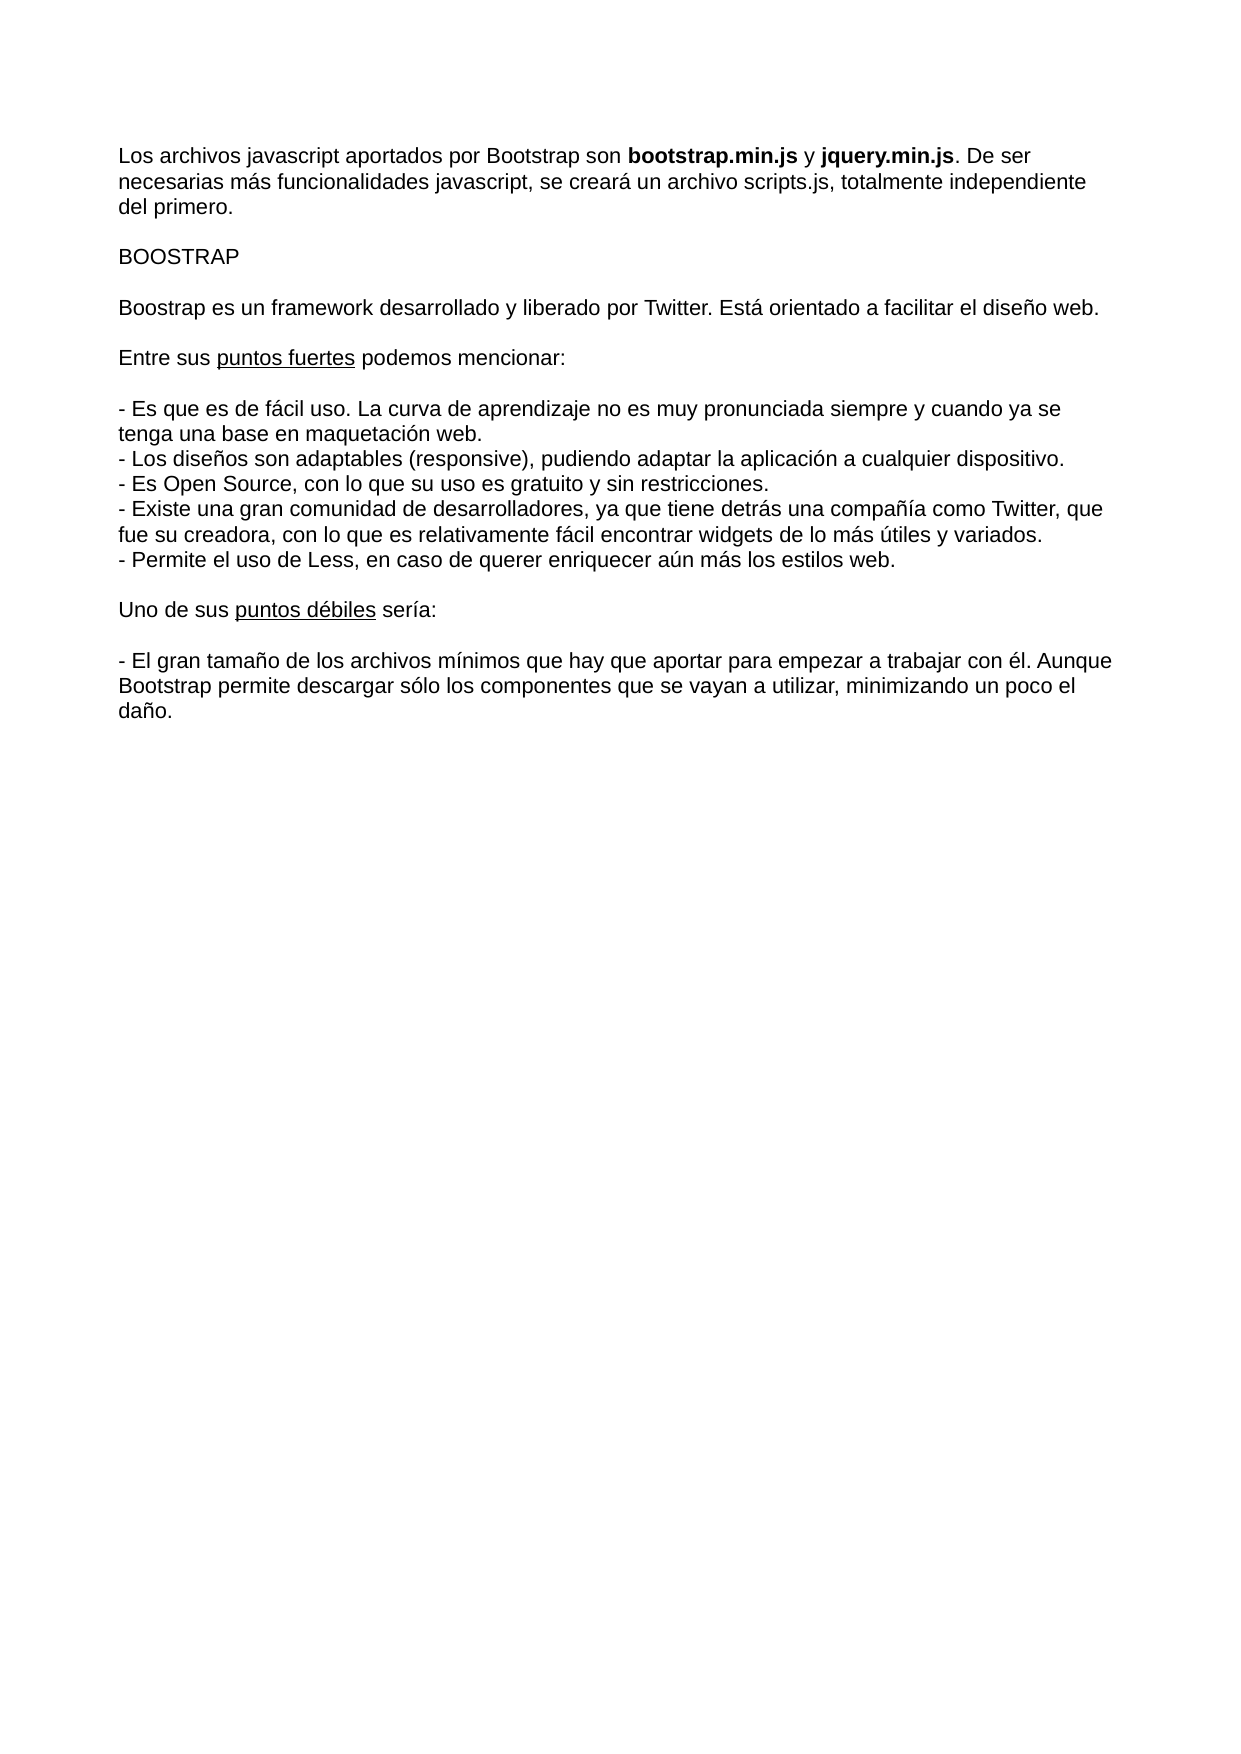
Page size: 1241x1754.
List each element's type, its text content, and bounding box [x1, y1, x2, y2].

text BOOSTRAP [118, 244, 1122, 269]
text - Los diseños son adaptables (responsive), pudiendo adaptar la aplicación a cualquier dispositivo. [118, 446, 1122, 471]
text Uno de sus puntos débiles sería: [118, 597, 1122, 622]
text - El gran tamaño de los archivos mínimos que hay que aportar para empezar a trabajar con él. Aunque Bootstrap permite descargar sólo los componentes que se vayan a utilizar, minimizando un poco el daño. [118, 647, 1122, 723]
text - Es Open Source, con lo que su uso es gratuito y sin restricciones. [118, 471, 1122, 496]
text Boostrap es un framework desarrollado y liberado por Twitter. Está orientado a facilitar el diseño web. [118, 294, 1122, 320]
text - Permite el uso de Less, en caso de querer enriquecer aún más los estilos web. [118, 547, 1122, 572]
text Entre sus puntos fuertes podemos mencionar: [118, 345, 1122, 370]
text - Existe una gran comunidad de desarrolladores, ya que tiene detrás una compañía como Twitter, que fue su creadora, con lo que es relativamente fácil encontrar widgets de lo más útiles y variados. [118, 496, 1122, 547]
text Los archivos javascript aportados por Bootstrap son bootstrap.min.js y jquery.min.js. De ser necesarias más funcionalidades javascript, se creará un archivo scripts.js, totalmente independiente del primero. [118, 143, 1122, 219]
text - Es que es de fácil uso. La curva de aprendizaje no es muy pronunciada siempre y cuando ya se tenga una base en maquetación web. [118, 395, 1122, 446]
